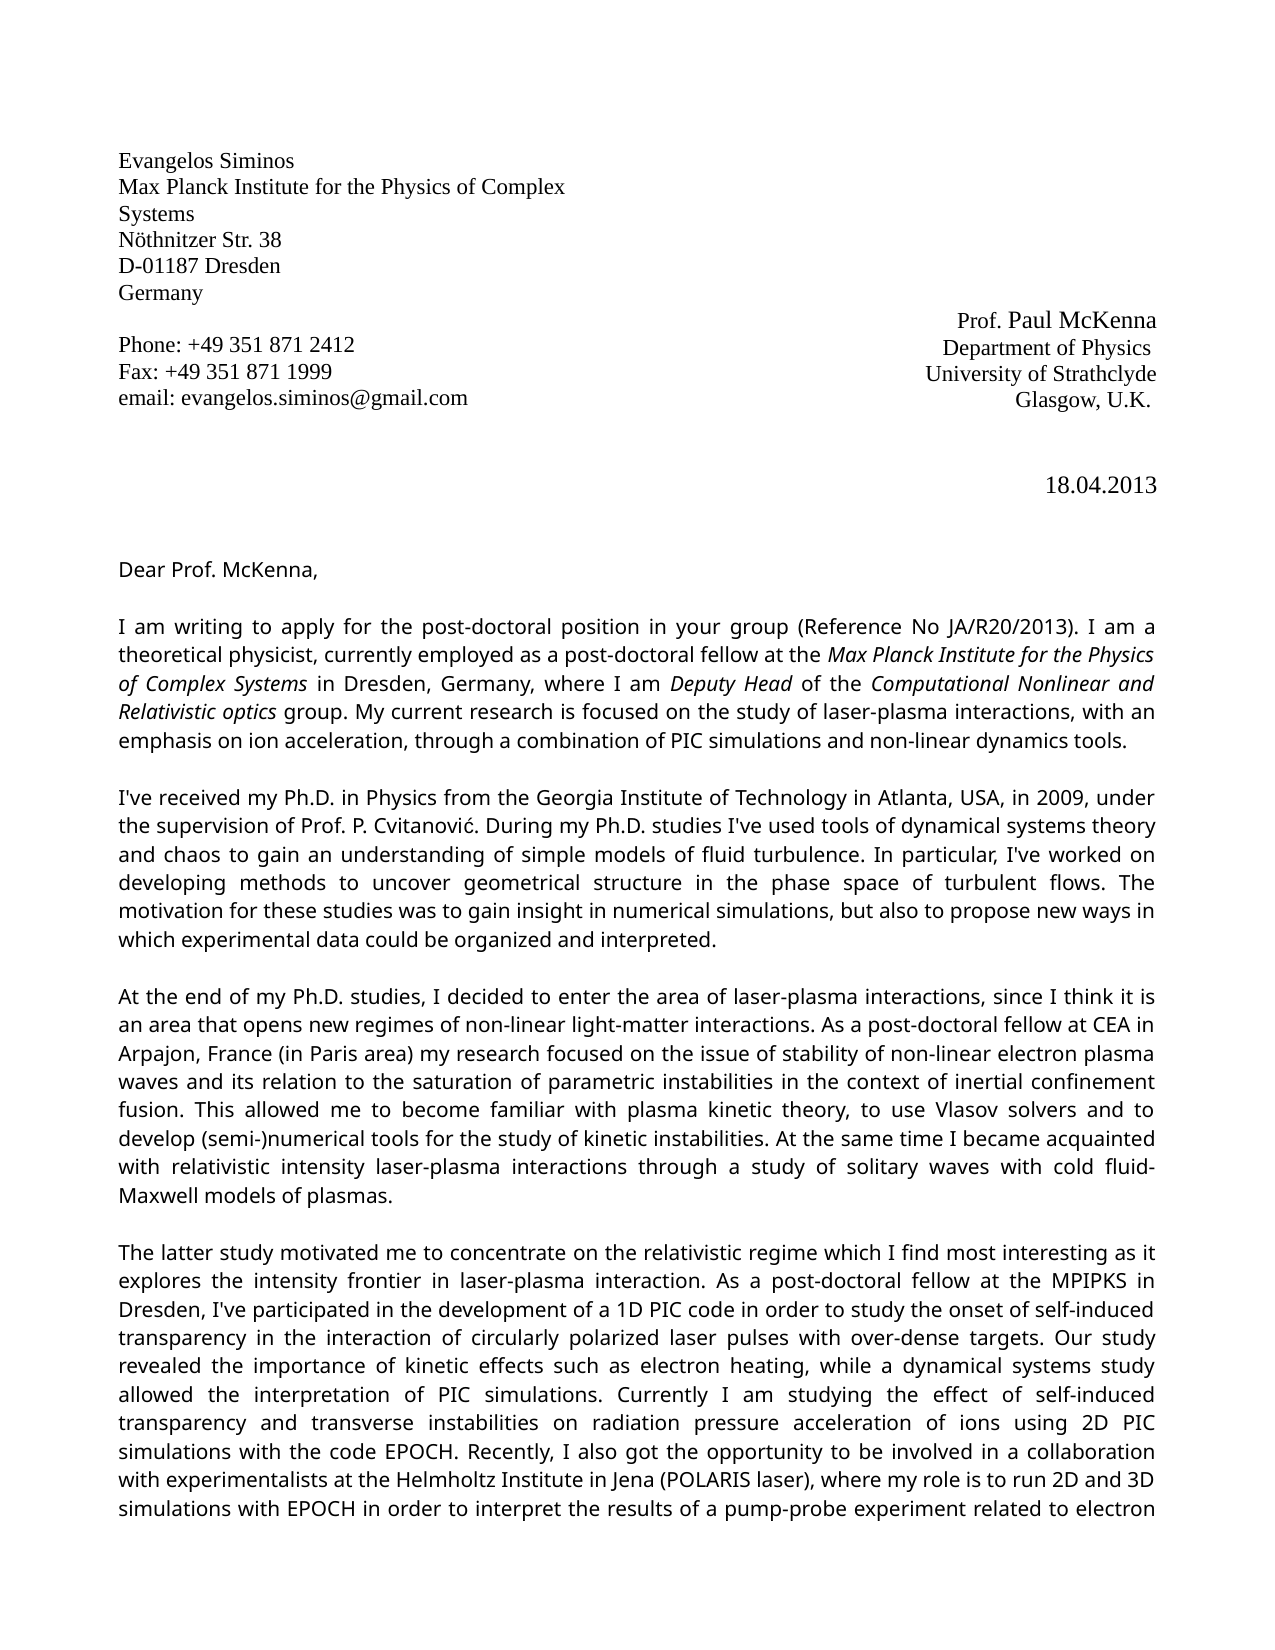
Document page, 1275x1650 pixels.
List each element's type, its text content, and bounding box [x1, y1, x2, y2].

table_header Evangelos Siminos Max Planck Institute for the Physics of Complex Systems Nöthnitzer Str. 38 D-01187 Dresden Germany Phone: +49 351 871 2412 Fax: +49 351 871 1999 email: evangelos.siminos@gmail.com [118, 147, 637, 413]
text I am writing to apply for the post-doctoral position in your group (Reference No JA/R20/2013). I am a theoretical physicist, currently employed as a post-doctoral fellow at the Max Planck Institute for the Physics of Complex Systems in Dresden, Germany, where I am Deputy Head of the Computational Nonlinear and Relativistic optics group. My current research is focused on the study of laser-plasma interactions, with an emphasis on ion acceleration, through a combination of PIC simulations and non-linear dynamics tools. [118, 612, 1157, 754]
text The latter study motivated me to concentrate on the relativistic regime which I find most interesting as it explores the intensity frontier in laser-plasma interaction. As a post-doctoral fellow at the MPIPKS in Dresden, I've participated in the development of a 1D PIC code in order to study the onset of self-induced transparency in the interaction of circularly polarized laser pulses with over-dense targets. Our study revealed the importance of kinetic effects such as electron heating, while a dynamical systems study allowed the interpretation of PIC simulations. Currently I am studying the effect of self-induced transparency and transverse instabilities on radiation pressure acceleration of ions using 2D PIC simulations with the code EPOCH. Recently, I also got the opportunity to be involved in a collaboration with experimentalists at the Helmholtz Institute in Jena (POLARIS laser), where my role is to run 2D and 3D simulations with EPOCH in order to interpret the results of a pump-probe experiment related to electron [118, 1238, 1157, 1522]
table_header Prof. Paul McKenna Department of Physics University of Strathclyde Glasgow, U.K. [638, 147, 1157, 413]
table_header 18.04.2013 [638, 470, 1157, 498]
text Dear Prof. McKenna, [118, 555, 1157, 584]
text I've received my Ph.D. in Physics from the Georgia Institute of Technology in Atlanta, USA, in 2009, under the supervision of Prof. P. Cvitanović. During my Ph.D. studies I've used tools of dynamical systems theory and chaos to gain an understanding of simple models of fluid turbulence. In particular, I've worked on developing methods to uncover geometrical structure in the phase space of turbulent flows. The motivation for these studies was to gain insight in numerical simulations, but also to propose new ways in which experimental data could be organized and interpreted. [118, 783, 1157, 953]
text At the end of my Ph.D. studies, I decided to enter the area of laser-plasma interactions, since I think it is an area that opens new regimes of non-linear light-matter interactions. As a post-doctoral fellow at CEA in Arpajon, France (in Paris area) my research focused on the issue of stability of non-linear electron plasma waves and its relation to the saturation of parametric instabilities in the context of inertial confinement fusion. This allowed me to become familiar with plasma kinetic theory, to use Vlasov solvers and to develop (semi-)numerical tools for the study of kinetic instabilities. At the same time I became acquainted with relativistic intensity laser-plasma interactions through a study of solitary waves with cold fluid-Maxwell models of plasmas. [118, 982, 1157, 1209]
table_header [118, 470, 637, 498]
